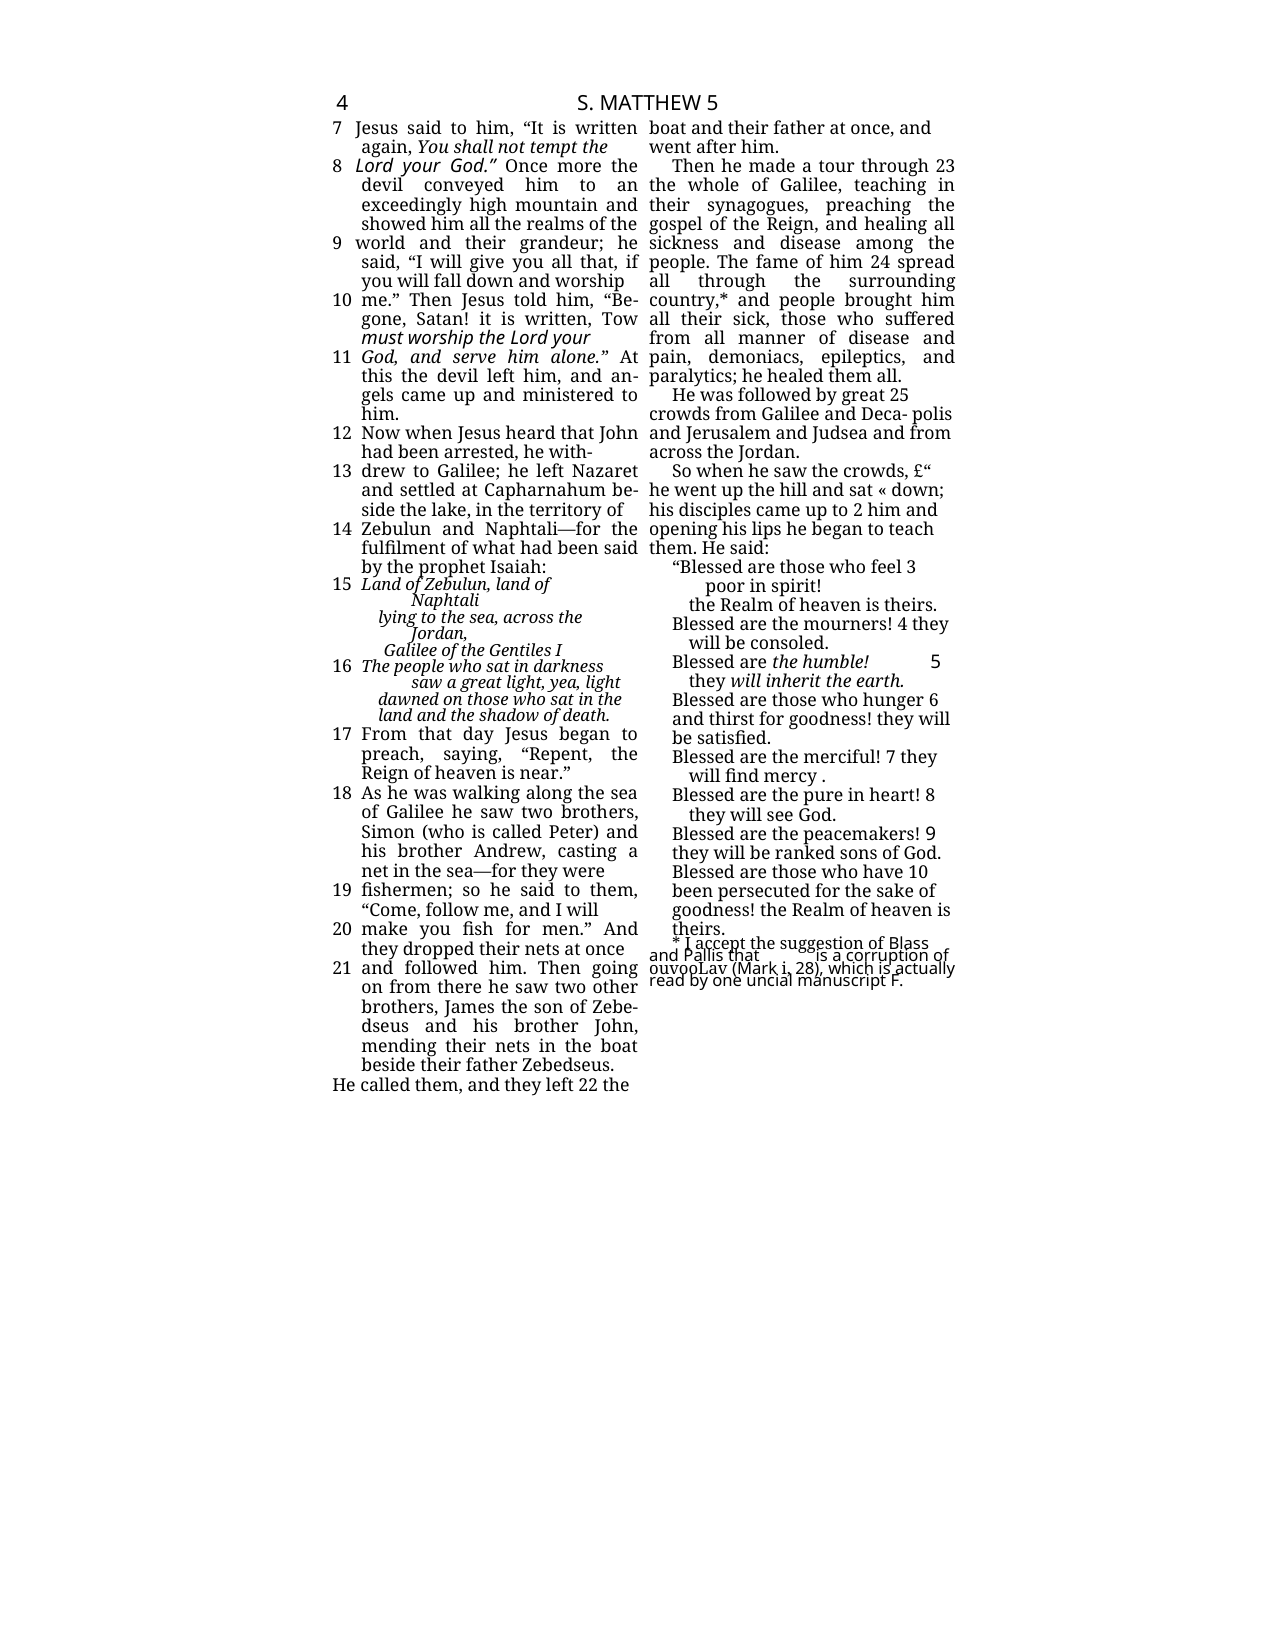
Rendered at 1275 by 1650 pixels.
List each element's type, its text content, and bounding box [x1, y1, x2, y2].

text Galilee of the Gentiles I [332, 643, 454, 659]
list and followed him. Then going on from there he saw two other brothers, James the son of Zebe- dseus and his brother John, mending their nets in the boat beside their father Zebedseus. [332, 959, 638, 1076]
text Blessed are the peacemakers! 9 they will be ranked sons of God. [672, 825, 955, 863]
text saw a great light, yea, light dawned on those who sat in the land and the shadow of death. [378, 676, 638, 725]
text Then he made a tour through 23 the whole of Galilee, teaching in their synagogues, preaching the gospel of the Reign, and healing all sickness and disease among the people. The fame of him 24 spread all through the surround­ing country,* and people brought him all their sick, those who suffered from all manner of disease and pain, demoniacs, epileptics, and paralytics; he healed them all. [649, 158, 955, 386]
list From that day Jesus began to preach, saying, “Repent, the Reign of heaven is near.” [332, 725, 638, 783]
text He was followed by great 25 crowds from Galilee and Deca- polis and Jerusalem and Judsea and from across the Jordan. [649, 386, 955, 463]
list Lord your God.” Once more the devil conveyed him to an exceedingly high mountain and showed him all the realms of the [332, 158, 638, 234]
list Zebulun and Naphtali—for the fulfilment of what had been said by the prophet Isaiah: [332, 520, 638, 577]
text Blessed are the mourners! 4 they will be consoled. [672, 615, 955, 653]
list make you fish for men.” And they dropped their nets at once [332, 920, 638, 959]
text they will inherit the earth. [688, 672, 955, 691]
list God, and serve him alone.” At this the devil left him, and an­gels came up and ministered to him. [332, 348, 638, 424]
list The people who sat in darkness [332, 659, 638, 676]
text Blessed are the merciful! 7 they will find mercy . [672, 748, 955, 787]
text Naphtali [378, 593, 638, 610]
text Blessed are the humble! 5 [672, 653, 955, 672]
text Blessed are the pure in heart! 8 they will see God. [672, 787, 955, 825]
list Land of Zebulun, land of [415, 577, 547, 593]
list As he was walking along the sea of Galilee he saw two broth­ers, Simon (who is called Peter) and his brother Andrew, casting a net in the sea—for they were [332, 783, 638, 881]
text lying to the sea, across the Jordan, [378, 610, 638, 643]
text Blessed are those who hunger 6 and thirst for goodness! they will be satisfied. [672, 691, 955, 748]
text ouvooLav (Mark i, 28), which is actually read by one uncial manuscript F. [649, 964, 955, 989]
text boat and their father at once, and went after him. [649, 119, 955, 158]
list drew to Galilee; he left Nazaret and settled at Capharnahum be­side the lake, in the territory of [332, 463, 638, 520]
text * I accept the suggestion of Blass and Pallis that is a corruption of [649, 939, 955, 964]
list Now when Jesus heard that John had been arrested, he with- [332, 424, 638, 463]
list Jesus said to him, “It is written again, You shall not tempt the [332, 119, 638, 158]
text So when he saw the crowds, £“ he went up the hill and sat « down; his disciples came up to 2 him and opening his lips he be­gan to teach them. He said: [649, 463, 955, 558]
text “Blessed are those who feel 3 poor in spirit! [672, 558, 955, 596]
text the Realm of heaven is theirs. [688, 596, 955, 615]
text Galilee of the Gentiles I [451, 643, 615, 659]
text Blessed are those who have 10 been persecuted for the sake of goodness! the Realm of heaven is theirs. [672, 863, 955, 939]
list fishermen; so he said to them, “Come, follow me, and I will [332, 881, 638, 920]
text He called them, and they left 22 the [332, 1076, 638, 1095]
list Land of Zebulun, land of [332, 577, 418, 593]
list Land of Zebulun, land of [544, 577, 638, 593]
list world and their grandeur; he said, “I will give you all that, if you will fall down and worship [332, 234, 638, 291]
list me.” Then Jesus told him, “Be­gone, Satan! it is written, Tow must worship the Lord your [332, 291, 638, 348]
